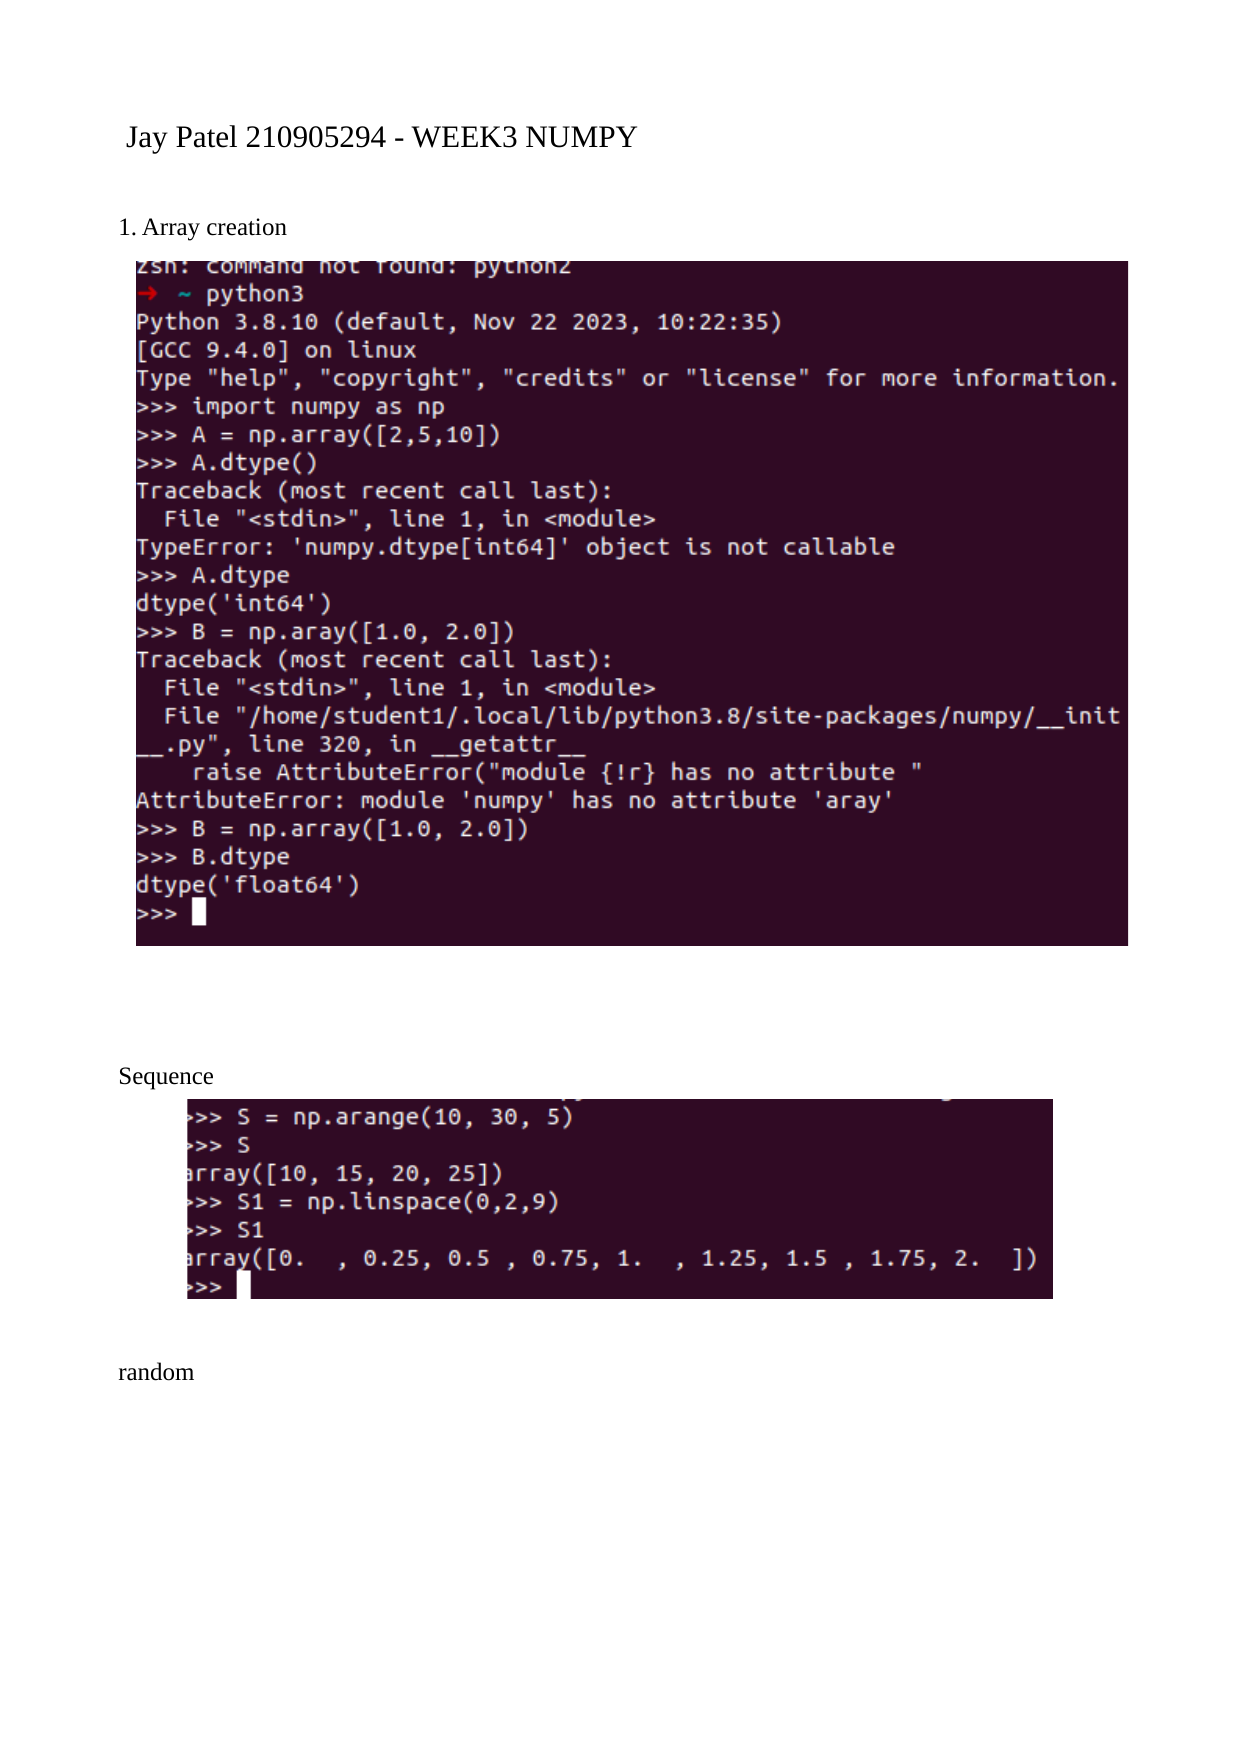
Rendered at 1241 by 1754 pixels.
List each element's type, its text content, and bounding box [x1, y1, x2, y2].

text Sequence [118, 1061, 1122, 1090]
text random [118, 1357, 1122, 1385]
text Jay Patel 210905294 - WEEK3 NUMPY [118, 118, 1122, 154]
text 1. Array creation [118, 212, 1122, 240]
picture [136, 261, 1129, 946]
picture [187, 1099, 1053, 1299]
